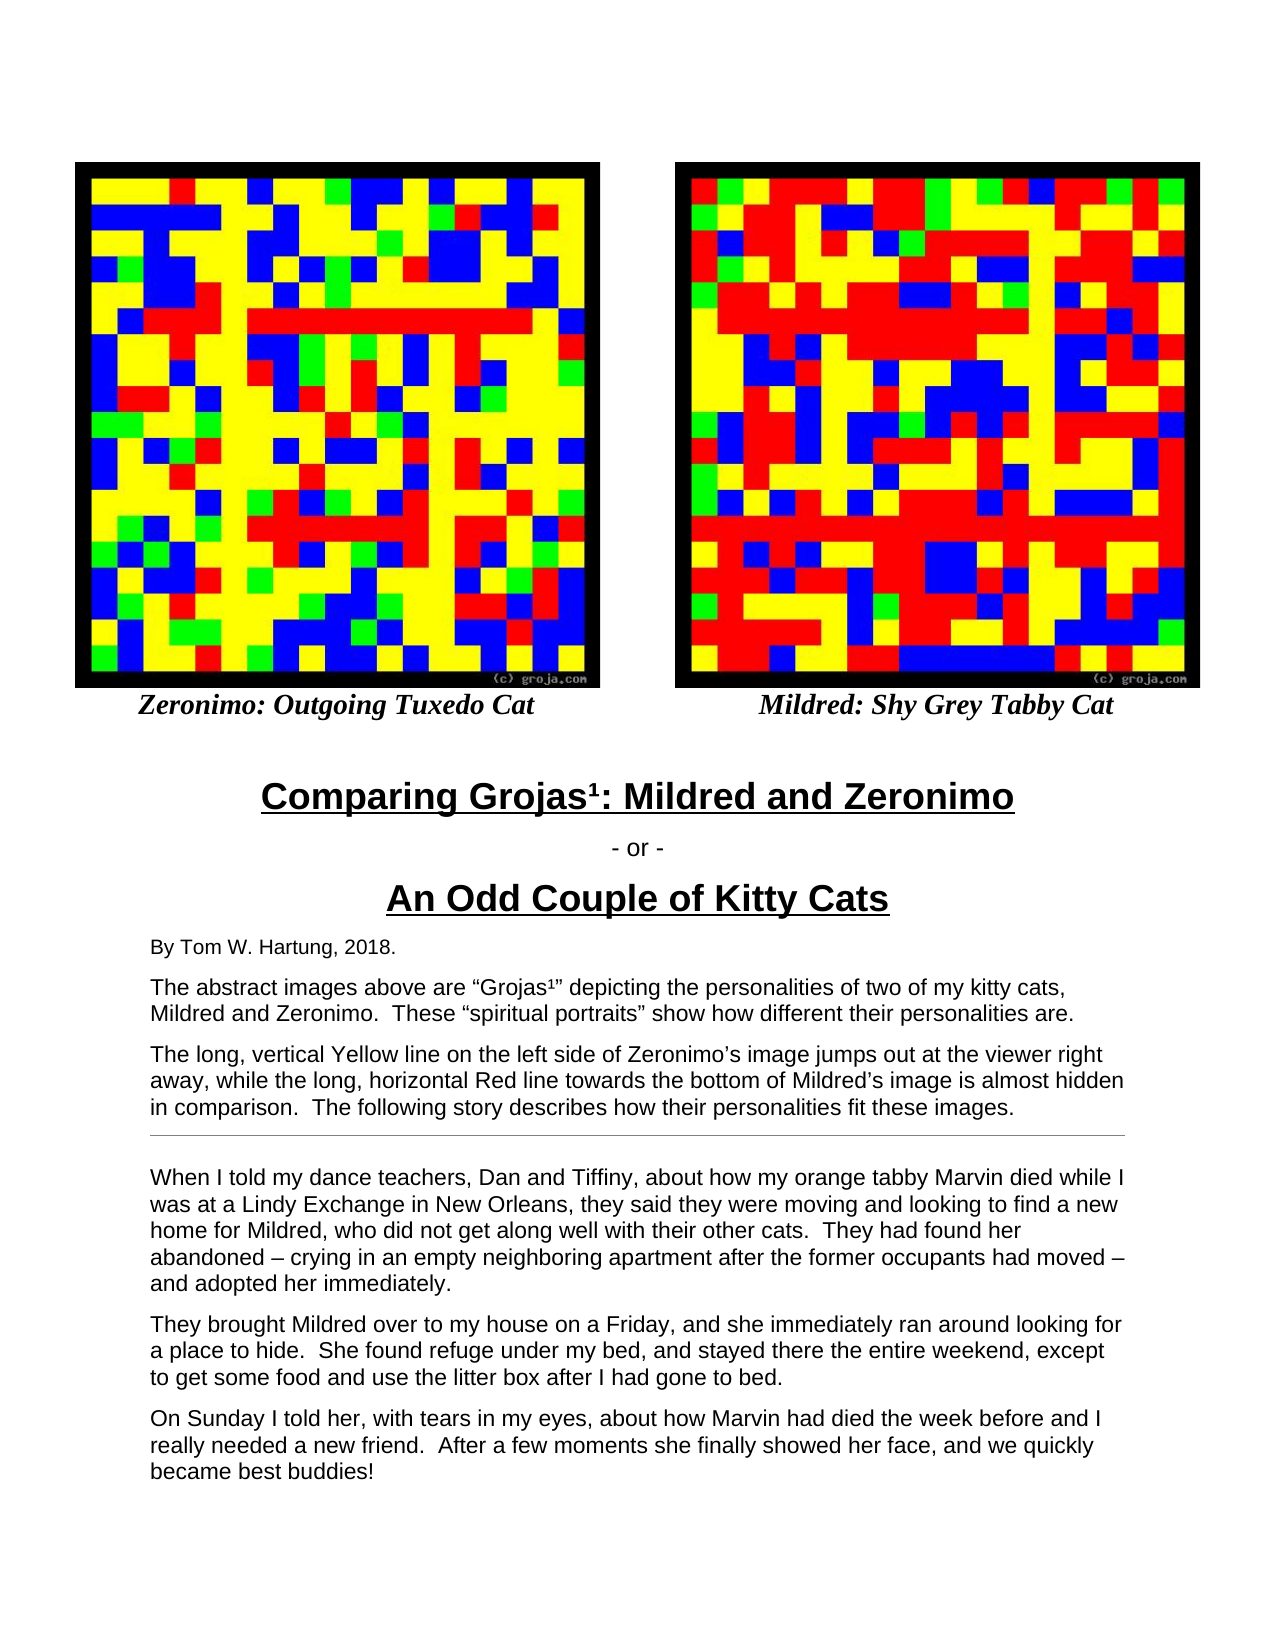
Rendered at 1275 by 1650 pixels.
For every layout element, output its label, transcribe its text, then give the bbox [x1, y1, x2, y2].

text When I told my dance teachers, Dan and Tiffiny, about how my orange tabby Marvin died while I was at a Lindy Exchange in New Orleans, they said they were moving and looking to find a new home for Mildred, who did not get along well with their other cats. They had found her abandoned – crying in an empty neighboring apartment after the former occupants had moved – and adopted her immediately. [150, 1164, 1125, 1296]
text Comparing Grojas¹: Mildred and Zeronimo [150, 774, 1125, 818]
text By Tom W. Hartung, 2018. [150, 934, 1125, 958]
picture [75, 162, 600, 688]
picture [675, 162, 1200, 688]
text They brought Mildred over to my house on a Friday, and she immediately ran around looking for a place to hide. She found refuge under my bed, and stayed there the entire weekend, except to get some food and use the litter box after I had gone to bed. [150, 1311, 1125, 1390]
text The abstract images above are “Grojas¹” depicting the personalities of two of my kitty cats, Mildred and Zeronimo. These “spiritual portraits” show how different their personalities are. [150, 973, 1125, 1026]
text Zeronimo: Outgoing Tuxedo Cat [75, 688, 600, 721]
text Mildred: Shy Grey Tabby Cat [675, 688, 1200, 721]
text The long, vertical Yellow line on the left side of Zeronimo’s image jumps out at the viewer right away, while the long, horizontal Red line towards the bottom of Mildred’s image is almost hidden in comparison. The following story describes how their personalities fit these images. [150, 1041, 1125, 1120]
text - or - [150, 833, 1125, 861]
text On Sunday I told her, with tears in my eyes, about how Marvin had died the week before and I really needed a new friend. After a few moments she finally showed her face, and we quickly became best buddies! [150, 1405, 1125, 1484]
text An Odd Couple of Kitty Cats [150, 876, 1125, 919]
